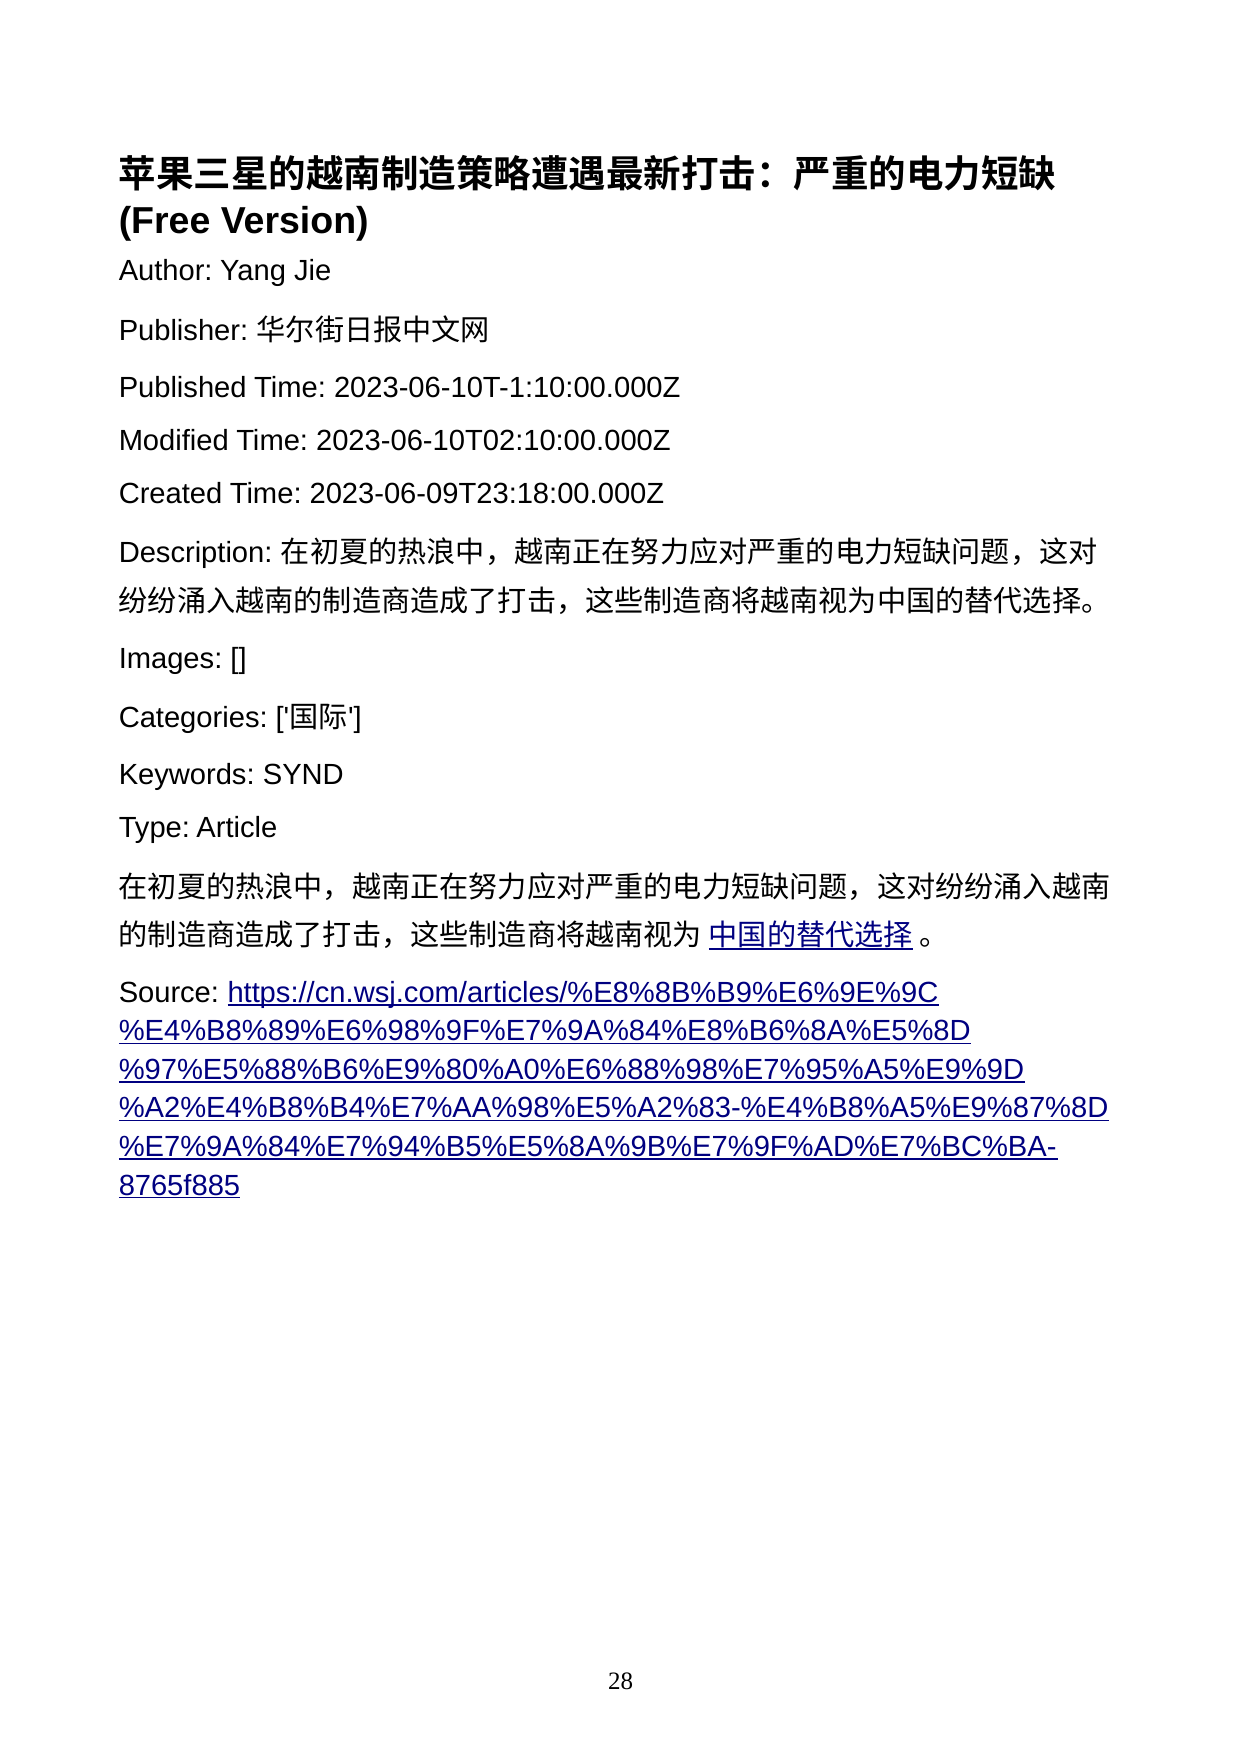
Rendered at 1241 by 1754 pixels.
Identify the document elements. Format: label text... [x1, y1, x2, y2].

text Created Time: 2023-06-09T23:18:00.000Z [118, 476, 1122, 509]
text 在初夏的热浪中，越南正在努力应对严重的电力短缺问题，这对纷纷涌入越南的制造商造成了打击，这些制造商将越南视为 中国的替代选择 。 [118, 863, 1122, 954]
subtitle 苹果三星的越南制造策略遭遇最新打击：严重的电力短缺 (Free Version) [118, 143, 1122, 241]
text Images: [] [118, 641, 1122, 674]
text Categories: ['国际'] [118, 694, 1122, 736]
text Source: https://cn.wsj.com/articles/%E8%8B%B9%E6%9E%9C%E4%B8%89%E6%98%9F%E7%9A%84%E8%B6%8A%E5%8D%97%E5%88%B6%E9%80%A0%E6%88%98%E7%95%A5%E9%9D%A2%E4%B8%B4%E7%AA%98%E5%A2%83-%E4%B8%A5%E9%87%8D%E7%9A%84%E7%94%B5%E5%8A%9B%E7%9F%AD%E7%BC%BA-8765f885 [118, 975, 1122, 1201]
text Published Time: 2023-06-10T-1:10:00.000Z [118, 370, 1122, 403]
text Modified Time: 2023-06-10T02:10:00.000Z [118, 423, 1122, 456]
text Author: Yang Jie [118, 253, 1122, 287]
text Type: Article [118, 810, 1122, 844]
text Keywords: SYND [118, 757, 1122, 791]
text Publisher: 华尔街日报中文网 [118, 307, 1122, 349]
text Description: 在初夏的热浪中，越南正在努力应对严重的电力短缺问题，这对纷纷涌入越南的制造商造成了打击，这些制造商将越南视为中国的替代选择。 [118, 529, 1122, 620]
